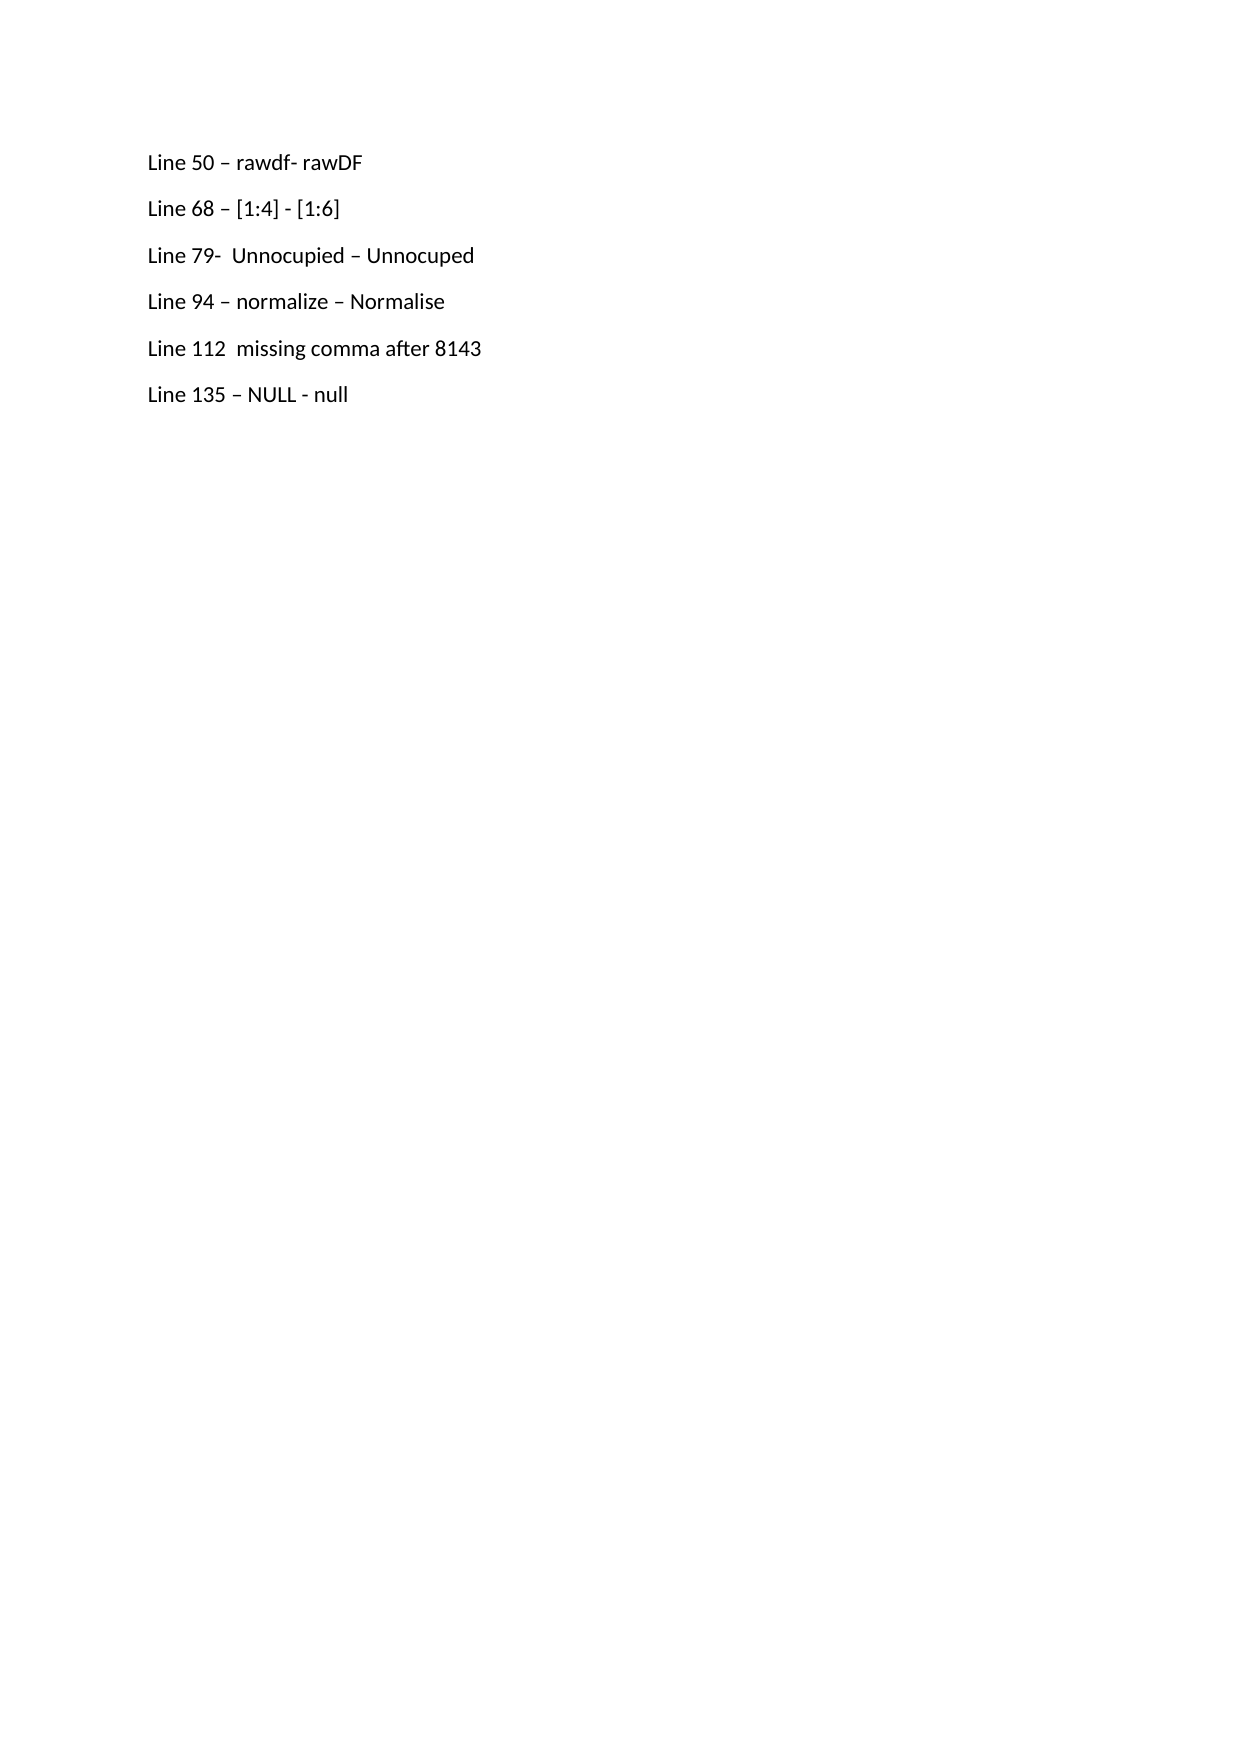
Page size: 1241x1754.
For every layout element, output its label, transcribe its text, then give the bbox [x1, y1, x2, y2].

text Line 135 – NULL - null [148, 380, 1093, 408]
text Line 50 – rawdf- rawDF [148, 148, 1093, 176]
text Line 94 – normalize – Normalise [148, 287, 1093, 315]
text Line 79- Unnocupied – Unnocuped [148, 241, 1093, 269]
text Line 68 – [1:4] - [1:6] [148, 194, 1093, 222]
text Line 112 missing comma after 8143 [148, 334, 1093, 362]
